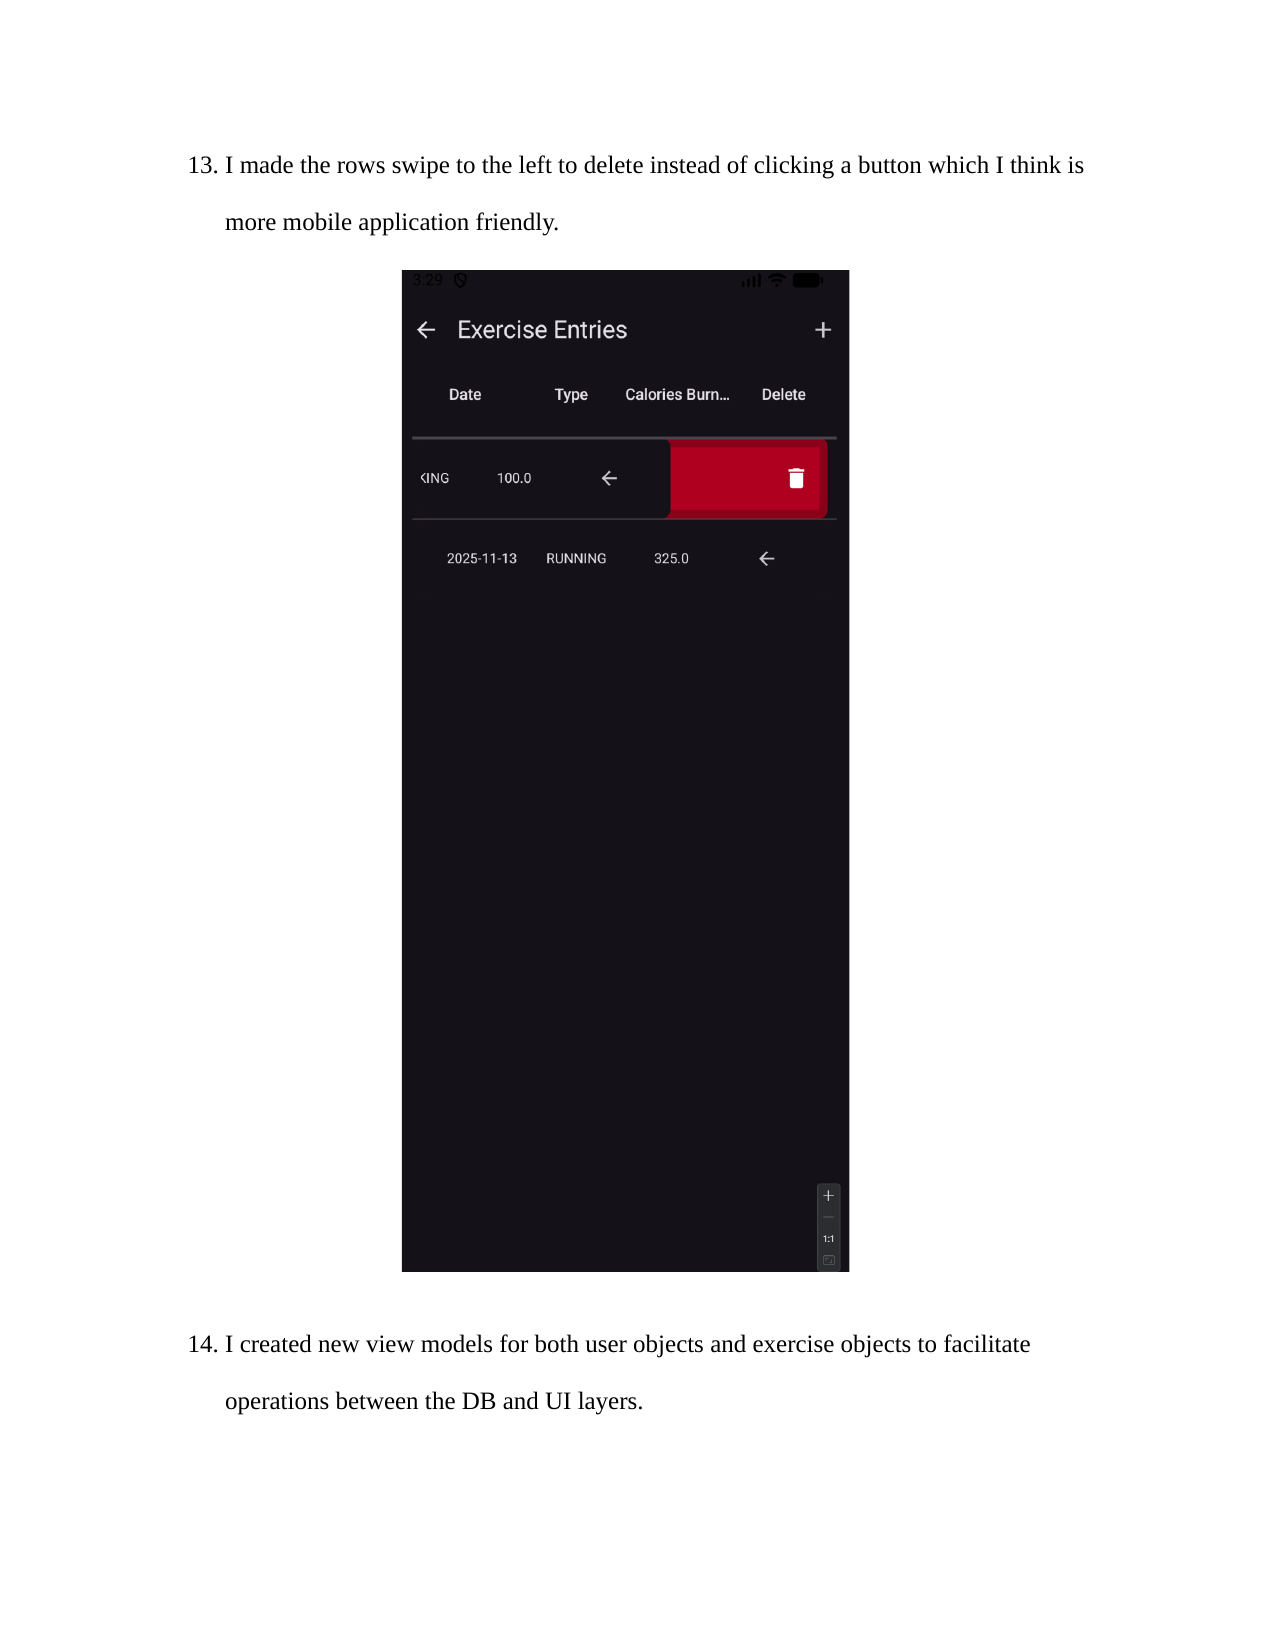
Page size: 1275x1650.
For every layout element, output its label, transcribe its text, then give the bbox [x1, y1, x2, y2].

list I made the rows swipe to the left to delete instead of clicking a button which I think is more mobile application friendly. [187, 150, 1125, 1300]
picture [401, 270, 850, 1272]
list I created new view models for both user objects and exercise objects to facilitate operations between the DB and UI layers. [187, 1329, 1125, 1415]
